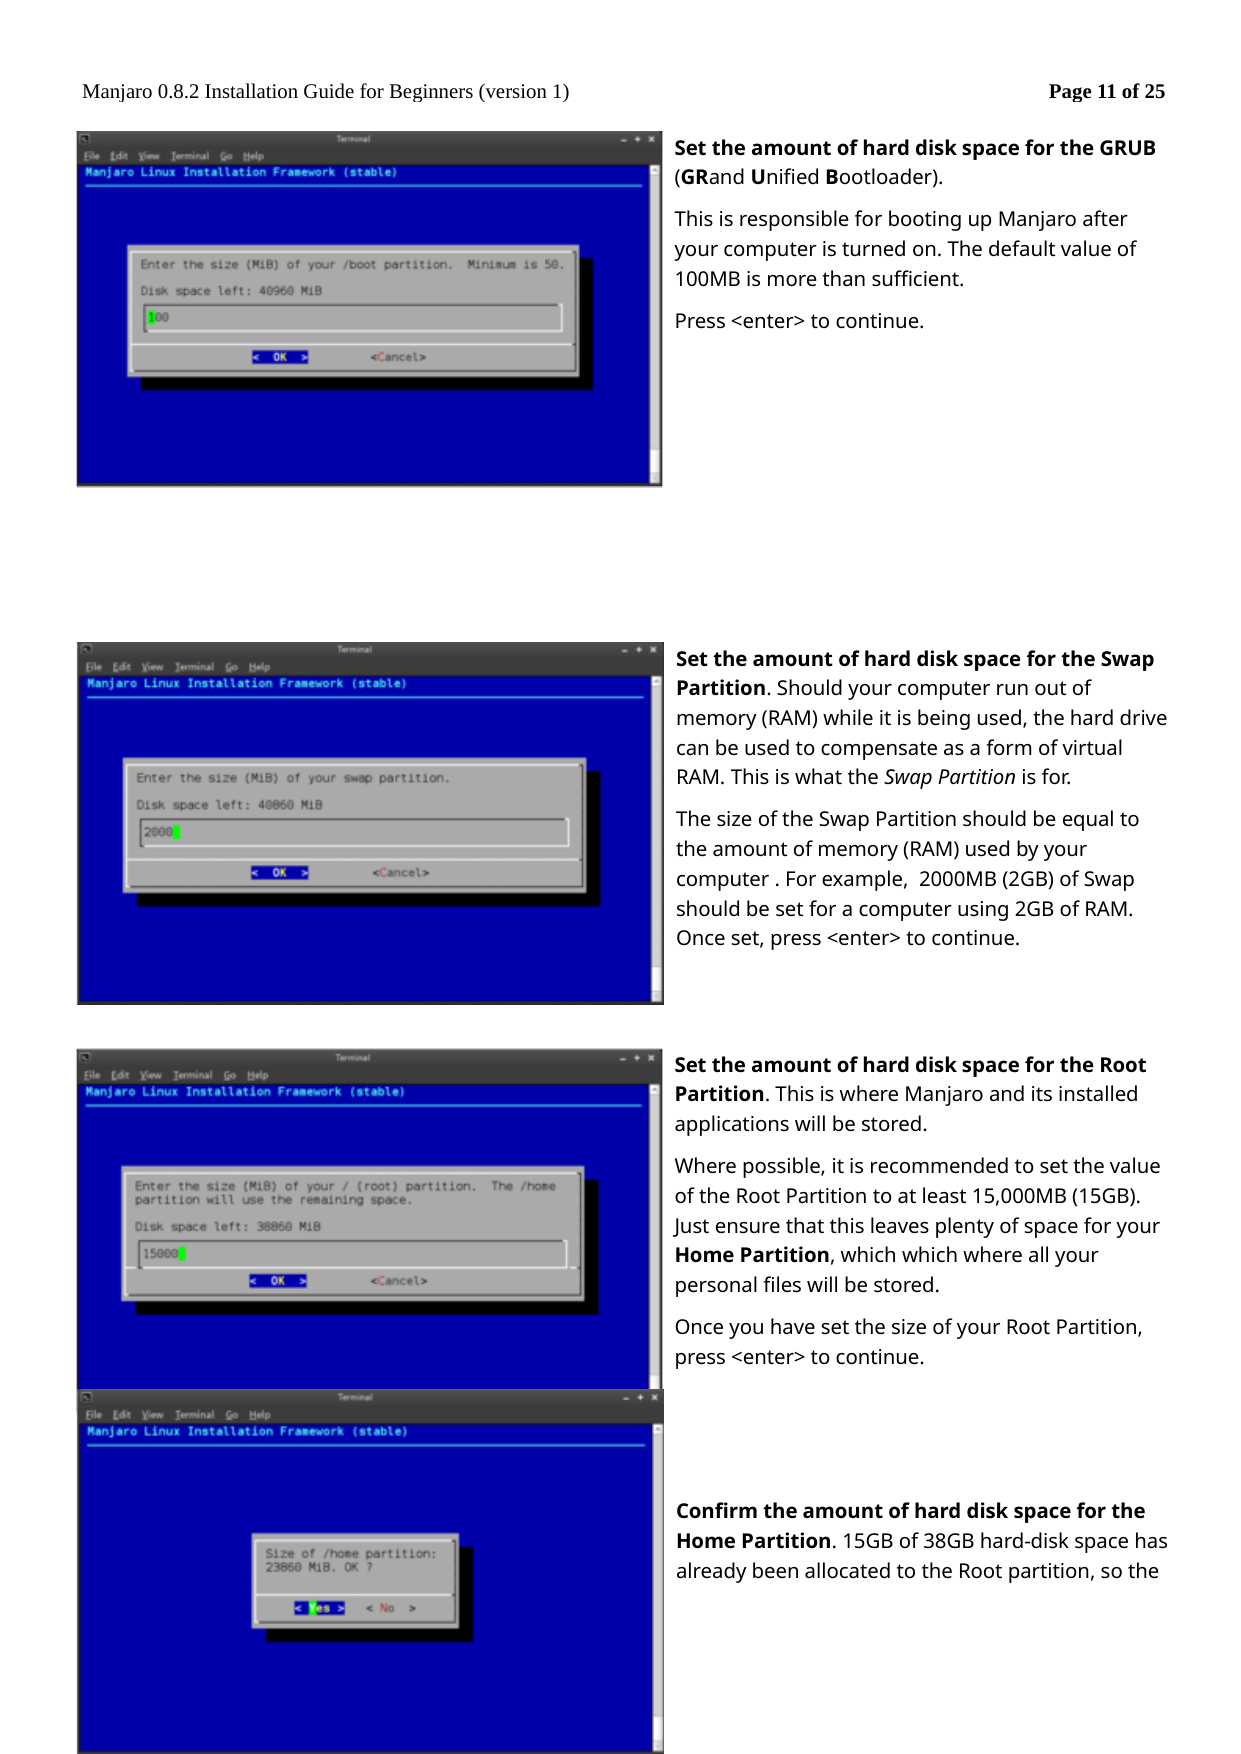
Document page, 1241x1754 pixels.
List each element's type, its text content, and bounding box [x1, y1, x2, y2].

picture [76, 1048, 664, 1754]
text Set the amount of hard disk space for the GRUB (GRand Unified Bootloader). [663, 131, 1172, 191]
picture [76, 131, 663, 488]
text Where possible, it is recommended to set the value of the Root Partition to at least 15,000MB (15GB). Just ensure that this leaves plenty of space for your Home Partition, which which where all your personal files will be stored. [663, 1150, 1172, 1298]
picture [76, 642, 664, 1005]
text This is responsible for booting up Manjaro after your computer is turned on. The default value of 100MB is more than sufficient. [663, 203, 1172, 292]
text Press <enter> to continue. [663, 305, 1172, 334]
text The size of the Swap Partition should be equal to the amount of memory (RAM) used by your computer . For example, 2000MB (2GB) of Swap should be set for a computer using 2GB of RAM. Once set, press <enter> to continue. [664, 803, 1172, 952]
text Confirm the amount of hard disk space for the Home Partition. 15GB of 38GB hard-disk space has already been allocated to the Root partition, so the [664, 1495, 1172, 1584]
text Set the amount of hard disk space for the Swap Partition. Should your computer run out of memory (RAM) while it is being used, the hard drive can be used to compensate as a form of virtual RAM. This is what the Swap Partition is for. [664, 642, 1172, 791]
text Once you have set the size of your Root Partition, press <enter> to continue. [663, 1311, 1172, 1370]
text Set the amount of hard disk space for the Root Partition. This is where Manjaro and its installed applications will be stored. [663, 1048, 1172, 1137]
